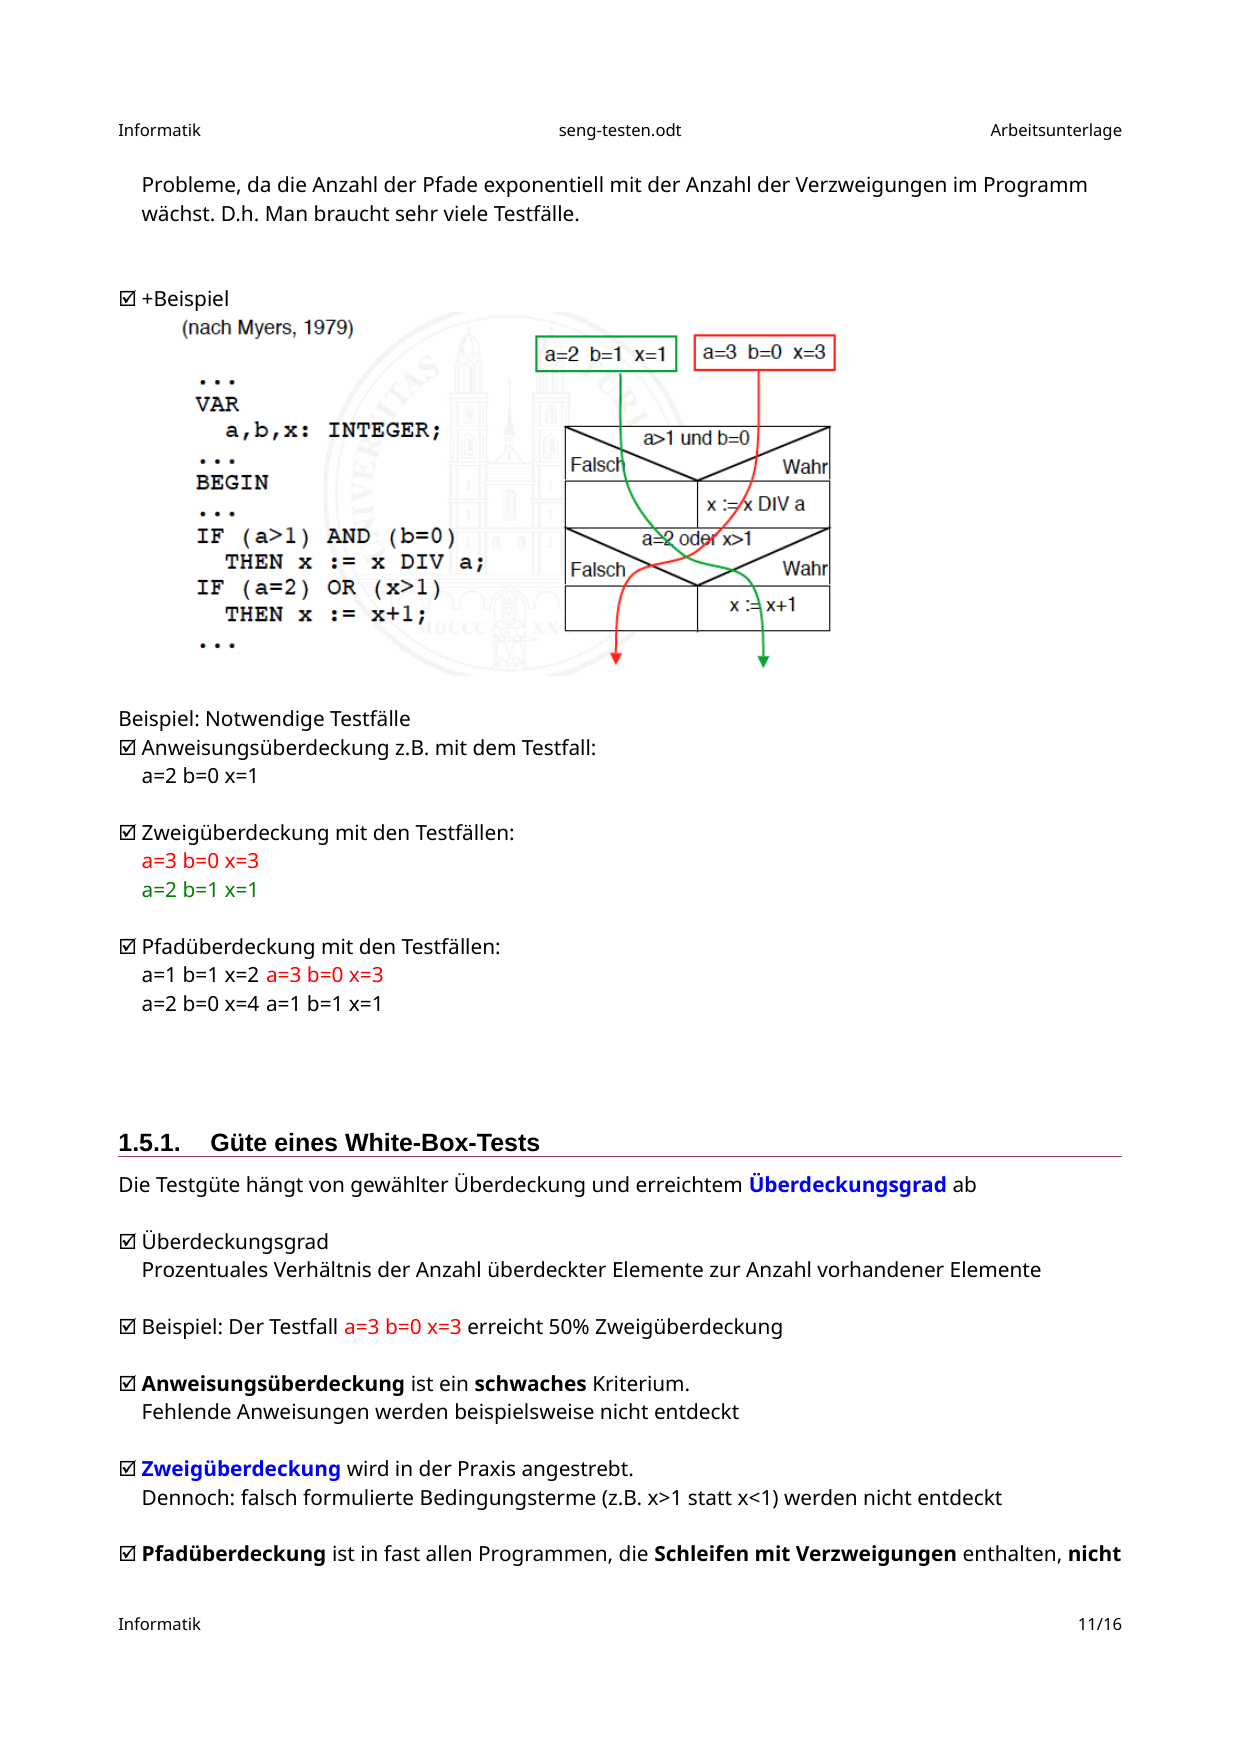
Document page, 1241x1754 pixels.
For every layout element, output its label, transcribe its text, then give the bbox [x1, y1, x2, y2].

list Pfadüberdeckung mit den Testfällen: a=1 b=1 x=2 a=3 b=0 x=3 a=2 b=0 x=4 a=1 b=1 x=1 [118, 932, 1122, 1017]
list Zweigüberdeckung wird in der Praxis angestrebt. Dennoch: falsch formulierte Bedingungsterme (z.B. x>1 statt x<1) werden nicht entdeckt [118, 1454, 1122, 1539]
list Beispiel: Der Testfall a=3 b=0 x=3 erreicht 50% Zweigüberdeckung [118, 1312, 1122, 1369]
list Probleme, da die Anzahl der Pfade exponentiell mit der Anzahl der Verzweigungen im Programm wächst. D.h. Man braucht sehr viele Testfälle. [118, 170, 1122, 284]
list Überdeckungsgrad Prozentuales Verhältnis der Anzahl überdeckter Elemente zur Anzahl vorhandener Elemente [118, 1227, 1122, 1312]
list Anweisungsüberdeckung z.B. mit dem Testfall: a=2 b=0 x=1 [118, 733, 1122, 818]
list +Beispiel [118, 284, 1122, 312]
text Die Testgüte hängt von gewählter Überdeckung und erreichtem Überdeckungsgrad ab [118, 1170, 1122, 1198]
list Pfadüberdeckung ist in fast allen Programmen, die Schleifen mit Verzweigungen enthalten, nicht [118, 1539, 1122, 1568]
list Zweigüberdeckung mit den Testfällen: a=3 b=0 x=3 a=2 b=1 x=1 [118, 818, 1122, 932]
subtitle Güte eines White-Box-Tests [118, 1128, 1122, 1156]
text Beispiel: Notwendige Testfälle [118, 704, 1122, 733]
list Anweisungsüberdeckung ist ein schwaches Kriterium. Fehlende Anweisungen werden beispielsweise nicht entdeckt [118, 1369, 1122, 1454]
picture [177, 312, 849, 676]
